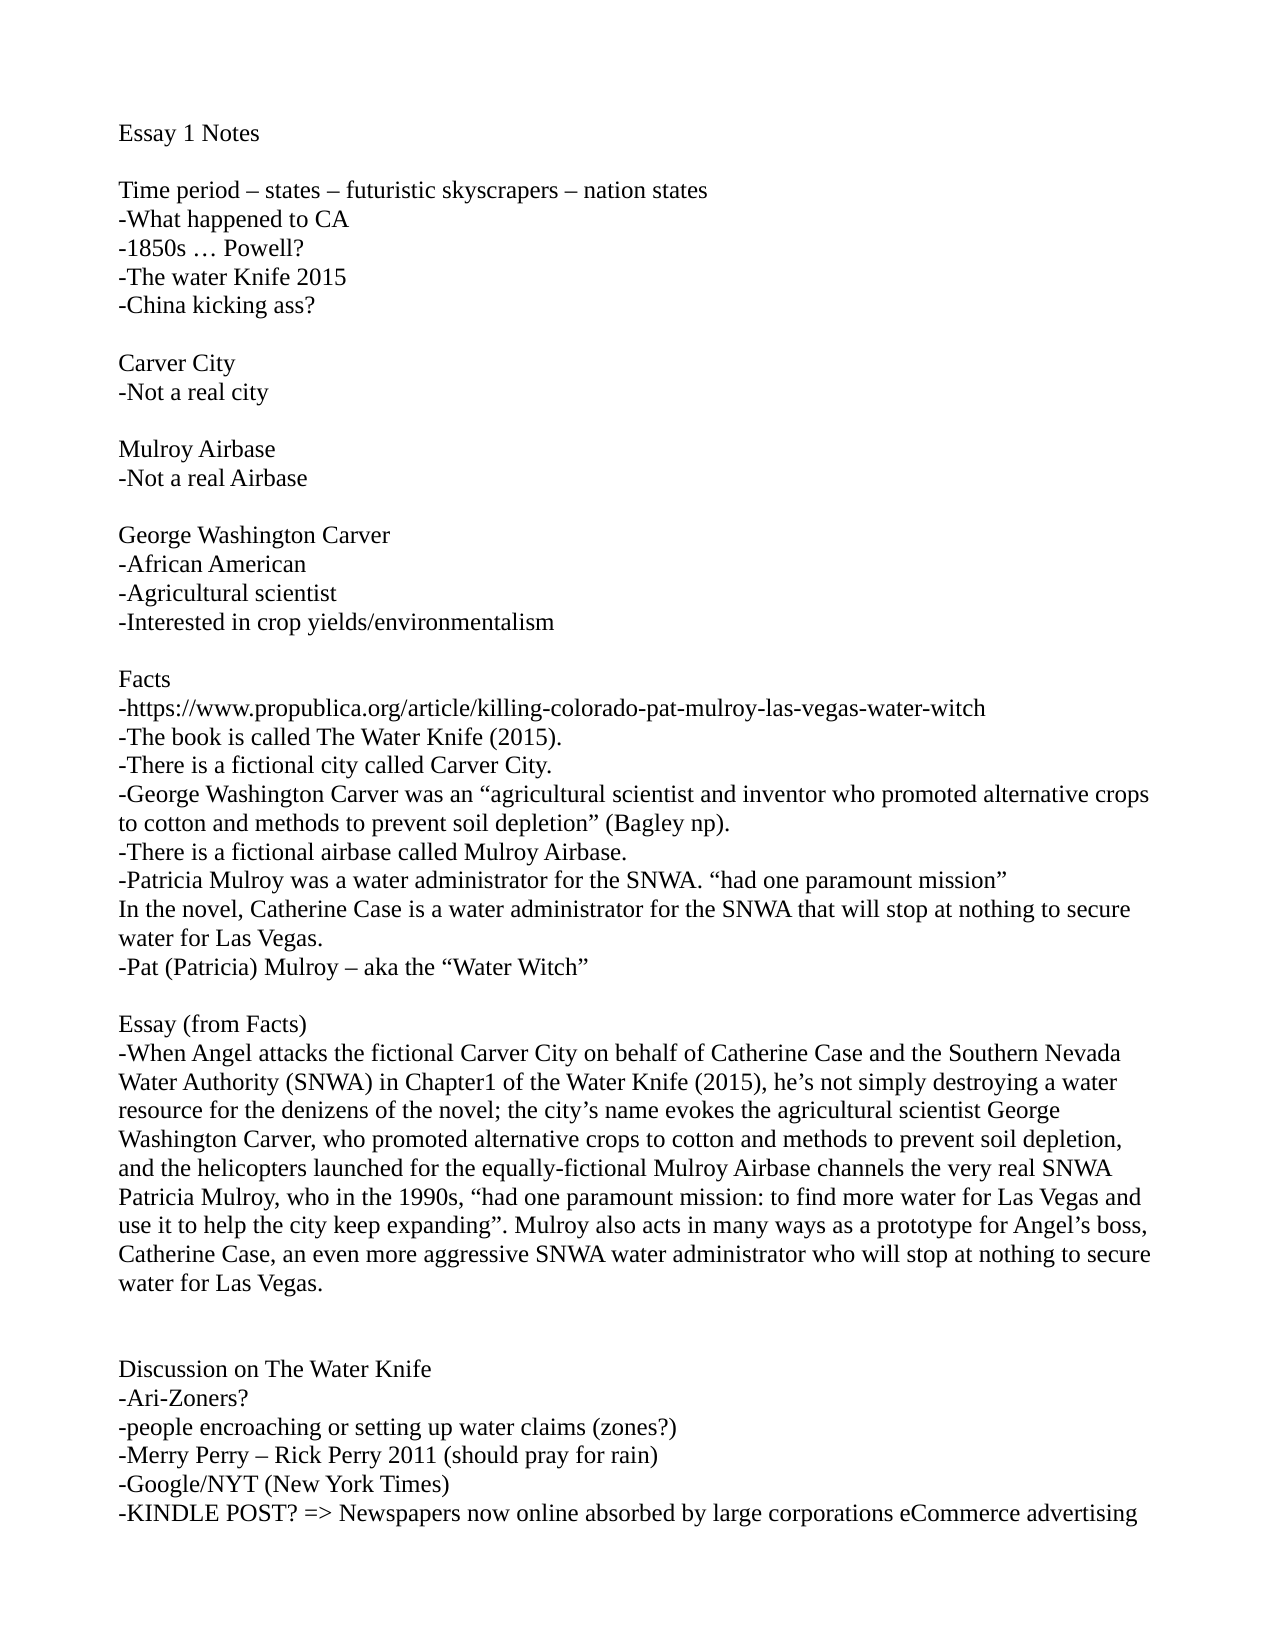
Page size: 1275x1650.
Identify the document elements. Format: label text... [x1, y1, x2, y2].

text Facts [118, 664, 1157, 693]
text -What happened to CA [118, 204, 1157, 233]
text -KINDLE POST? => Newspapers now online absorbed by large corporations eCommerce advertising [118, 1498, 1157, 1527]
text Essay (from Facts) [118, 1009, 1157, 1038]
text -Google/NYT (New York Times) [118, 1469, 1157, 1498]
text -China kicking ass? [118, 291, 1157, 319]
text -The book is called The Water Knife (2015). [118, 722, 1157, 751]
text -There is a fictional city called Carver City. [118, 751, 1157, 779]
text -Ari-Zoners? [118, 1383, 1157, 1412]
text George Washington Carver [118, 521, 1157, 549]
text In the novel, Catherine Case is a water administrator for the SNWA that will stop at nothing to secure water for Las Vegas. [118, 894, 1157, 952]
text -When Angel attacks the fictional Carver City on behalf of Catherine Case and the Southern Nevada Water Authority (SNWA) in Chapter1 of the Water Knife (2015), he’s not simply destroying a water resource for the denizens of the novel; the city’s name evokes the agricultural scientist George Washington Carver, who promoted alternative crops to cotton and methods to prevent soil depletion, and the helicopters launched for the equally-fictional Mulroy Airbase channels the very real SNWA Patricia Mulroy, who in the 1990s, “had one paramount mission: to find more water for Las Vegas and use it to help the city keep expanding”. Mulroy also acts in many ways as a prototype for Angel’s boss, Catherine Case, an even more aggressive SNWA water administrator who will stop at nothing to secure water for Las Vegas. [118, 1038, 1157, 1297]
text -https://www.propublica.org/article/killing-colorado-pat-mulroy-las-vegas-water-witch [118, 693, 1157, 722]
text -Not a real Airbase [118, 463, 1157, 492]
text -Patricia Mulroy was a water administrator for the SNWA. “had one paramount mission” [118, 866, 1157, 894]
text -African American [118, 549, 1157, 578]
text -There is a fictional airbase called Mulroy Airbase. [118, 837, 1157, 866]
text -George Washington Carver was an “agricultural scientist and inventor who promoted alternative crops to cotton and methods to prevent soil depletion” (Bagley np). [118, 779, 1157, 837]
text -people encroaching or setting up water claims (zones?) [118, 1412, 1157, 1441]
text -Pat (Patricia) Mulroy – aka the “Water Witch” [118, 952, 1157, 981]
text -1850s … Powell? [118, 233, 1157, 262]
text Mulroy Airbase [118, 434, 1157, 463]
text Time period – states – futuristic skyscrapers – nation states [118, 176, 1157, 204]
text Discussion on The Water Knife [118, 1354, 1157, 1383]
text -Merry Perry – Rick Perry 2011 (should pray for rain) [118, 1441, 1157, 1469]
text -Not a real city [118, 377, 1157, 406]
text Carver City [118, 348, 1157, 377]
text Essay 1 Notes [118, 118, 1157, 147]
text -Agricultural scientist [118, 578, 1157, 607]
text -The water Knife 2015 [118, 262, 1157, 291]
text -Interested in crop yields/environmentalism [118, 607, 1157, 636]
